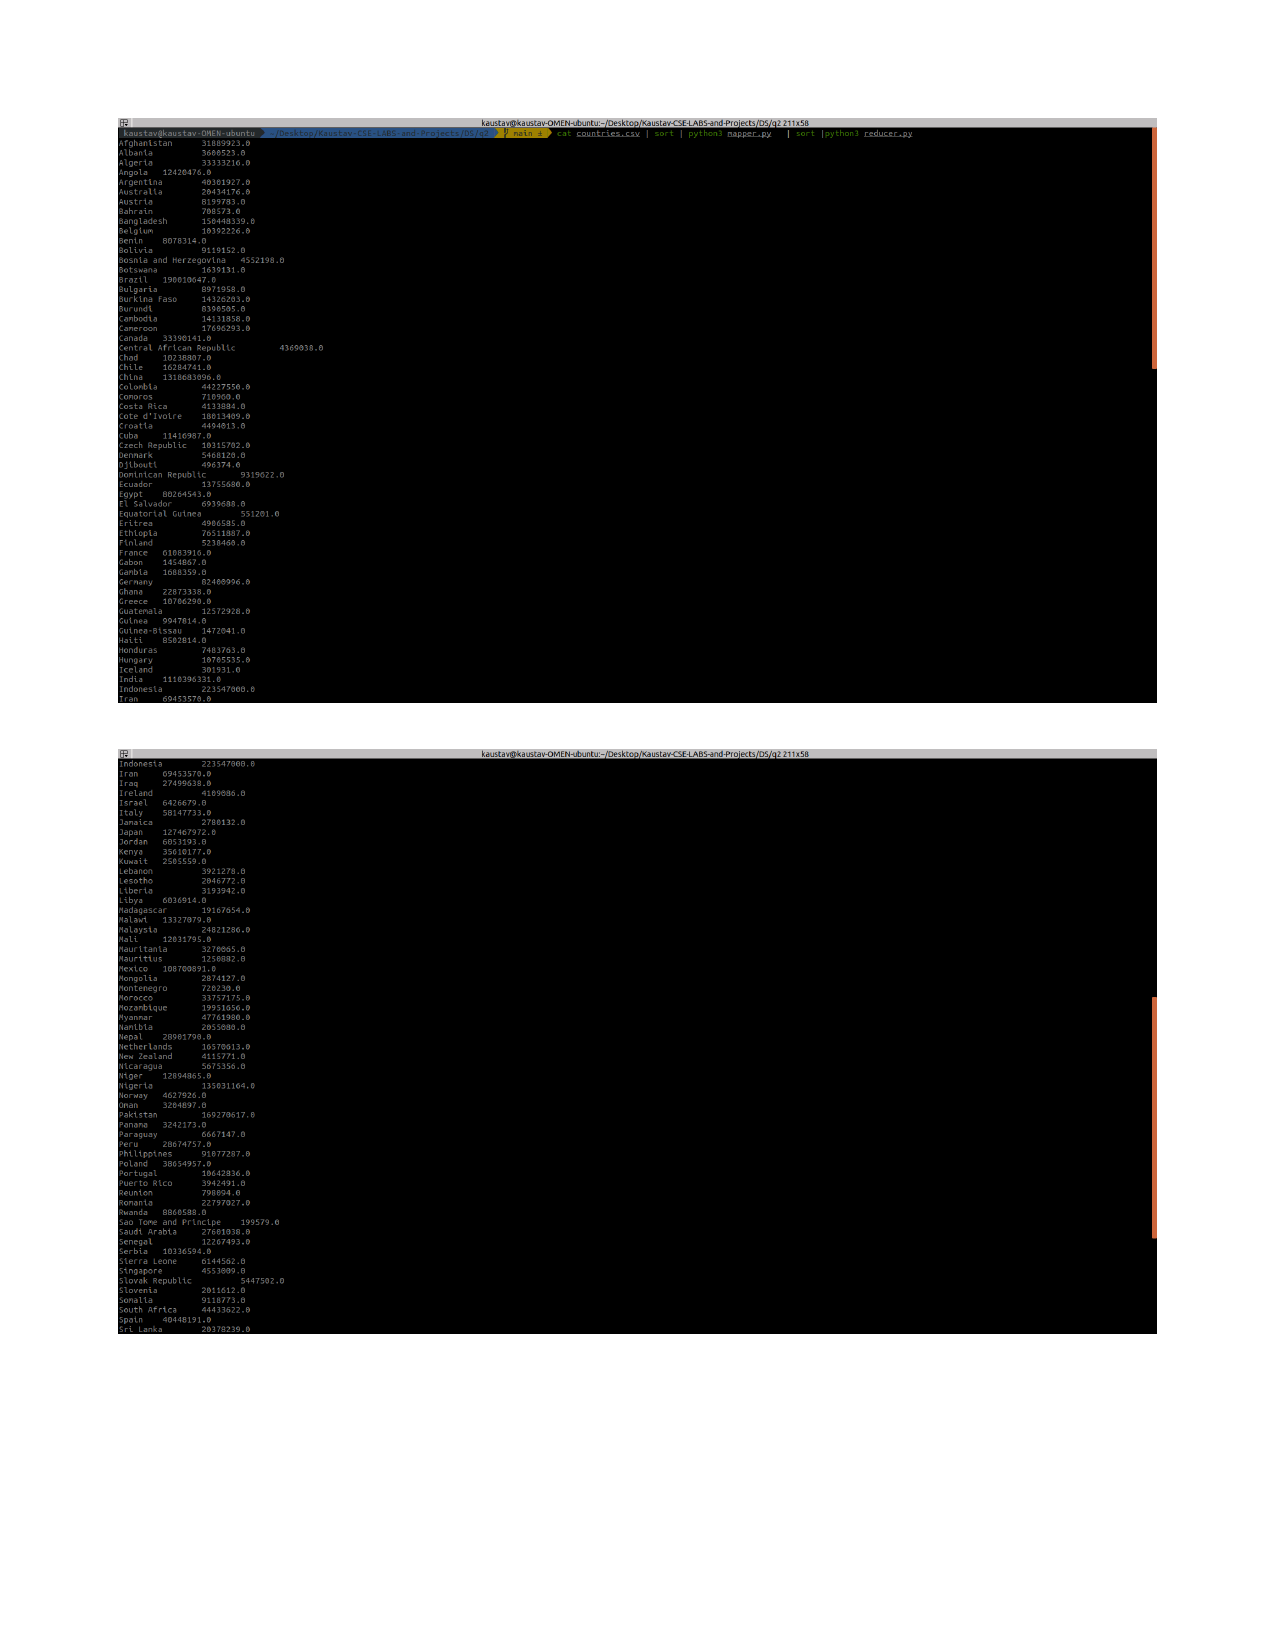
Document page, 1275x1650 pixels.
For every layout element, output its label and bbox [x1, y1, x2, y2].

picture [118, 749, 1157, 1334]
picture [118, 118, 1157, 703]
